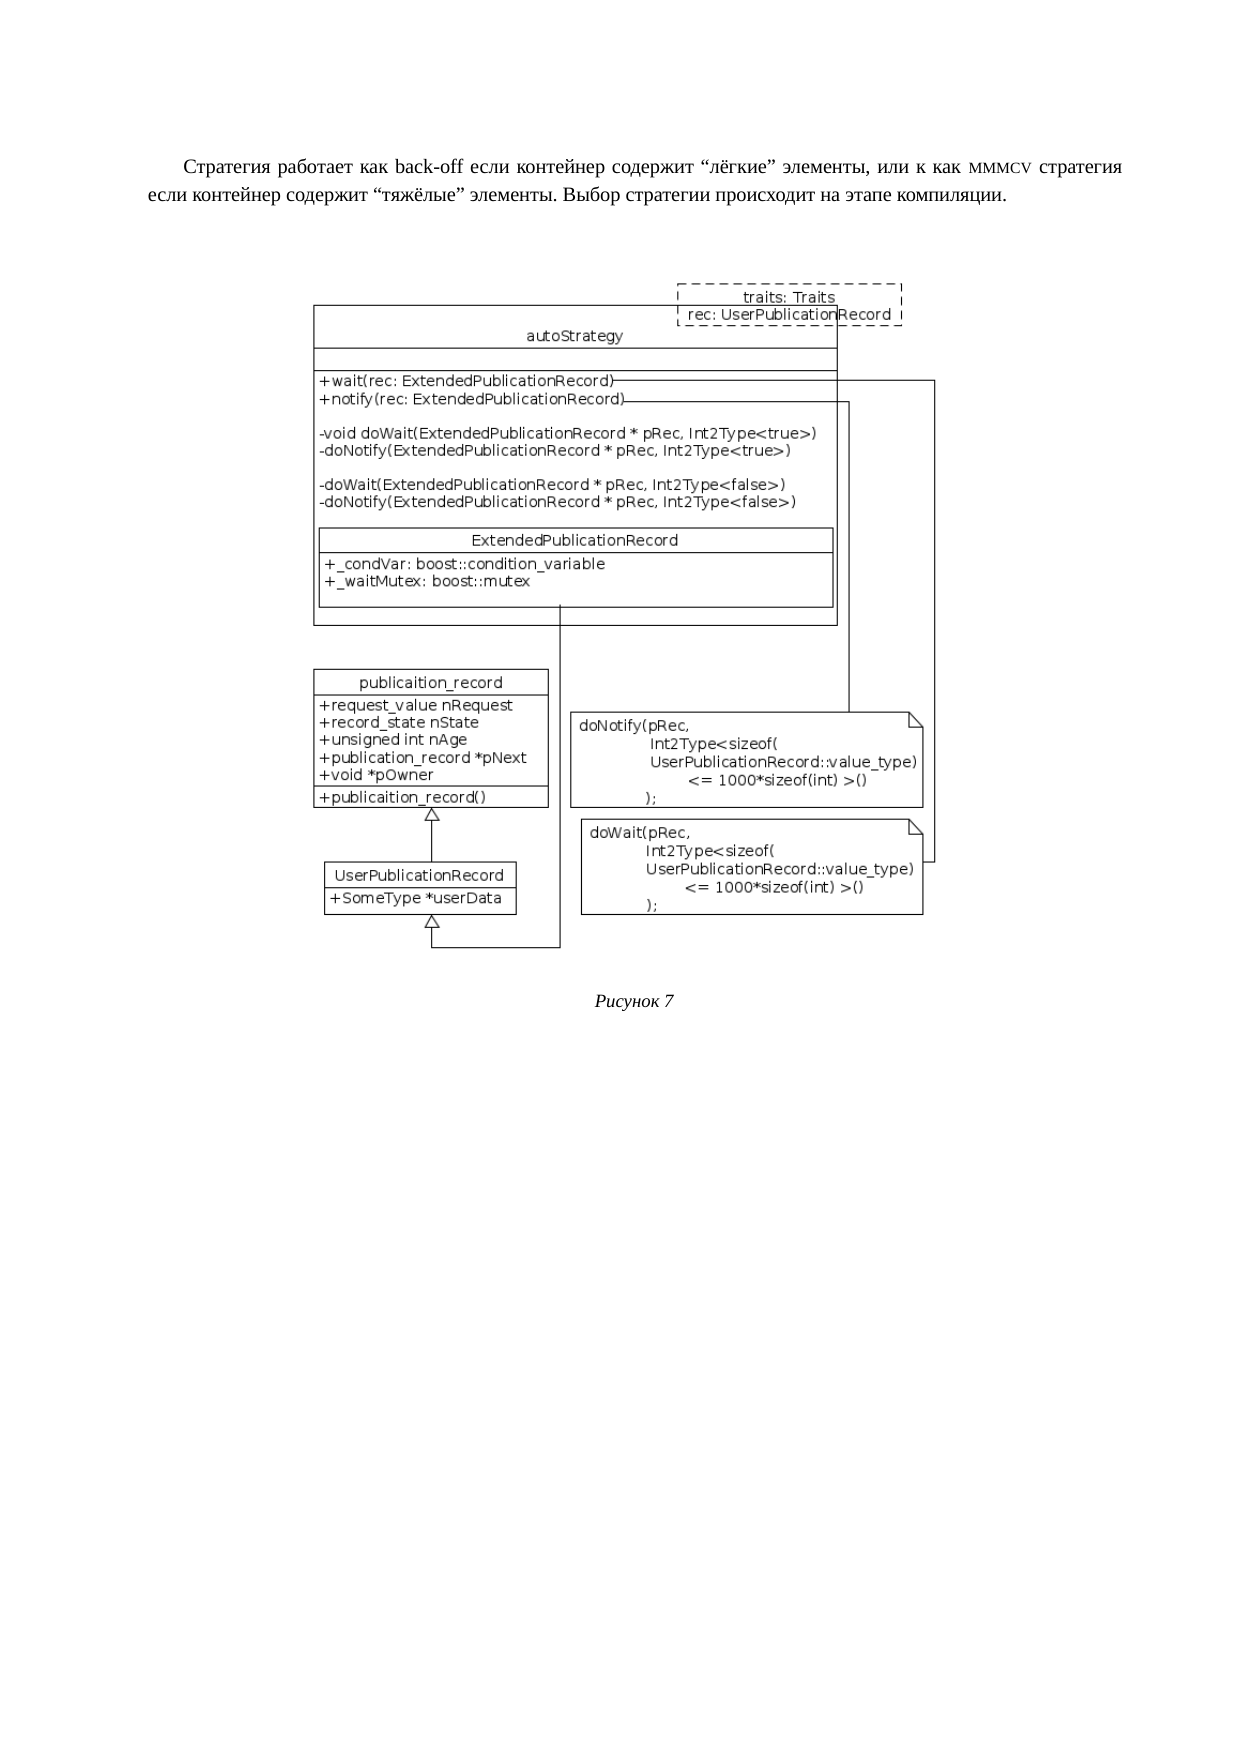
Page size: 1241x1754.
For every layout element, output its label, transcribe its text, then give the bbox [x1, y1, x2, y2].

picture [292, 263, 977, 990]
text [293, 251, 977, 263]
text Стратегия работает как back-off если контейнер содержит “лёгкие” элементы, или к как MMMCV стратегия если контейнер содержит “тяжёлые” элементы. Выбор стратегии происходит на этапе компиляции. [148, 153, 1122, 206]
text Рисунок 7 [293, 990, 977, 1011]
